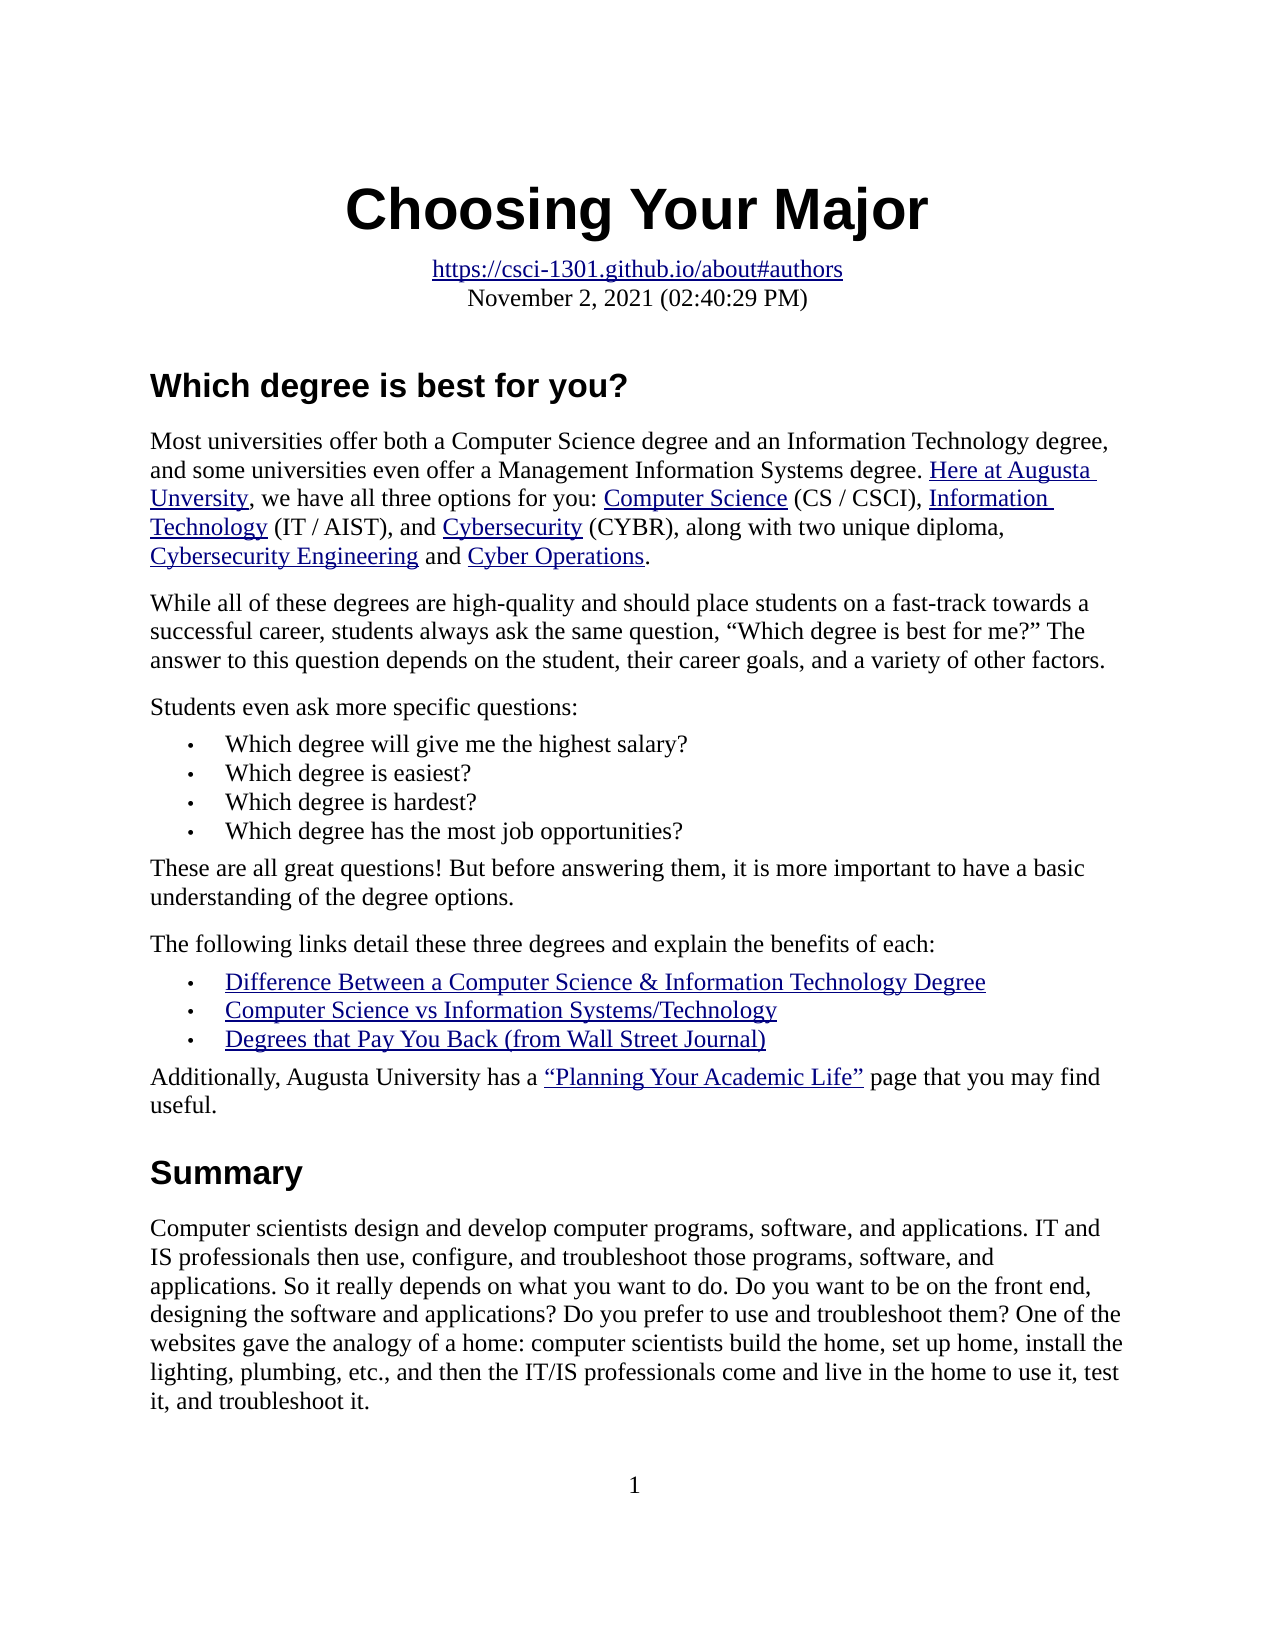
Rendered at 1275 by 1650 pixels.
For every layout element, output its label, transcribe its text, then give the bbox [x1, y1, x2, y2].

text Computer scientists design and develop computer programs, software, and applications. IT and IS professionals then use, configure, and troubleshoot those programs, software, and applications. So it really depends on what you want to do. Do you want to be on the front end, designing the software and applications? Do you prefer to use and troubleshoot them? One of the websites gave the analogy of a home: computer scientists build the home, set up home, install the lighting, plumbing, etc., and then the IT/IS professionals come and live in the home to use it, test it, and troubleshoot it. [150, 1213, 1125, 1414]
text Most universities offer both a Computer Science degree and an Information Technology degree, and some universities even offer a Management Information Systems degree. Here at Augusta Unversity, we have all three options for you: Computer Science (CS / CSCI), Information Technology (IT / AIST), and Cybersecurity (CYBR), along with two unique diploma, Cybersecurity Engineering and Cyber Operations. [150, 426, 1125, 570]
list Computer Science vs Information Systems/Technology [187, 995, 1125, 1024]
text https://csci-1301.github.io/about#authors [150, 254, 1125, 283]
text Additionally, Augusta University has a “Planning Your Academic Life” page that you may find useful. [150, 1062, 1125, 1119]
subtitle Which degree is best for you? [150, 366, 1125, 404]
list Degrees that Pay You Back (from Wall Street Journal) [187, 1024, 1125, 1053]
text The following links detail these three degrees and explain the benefits of each: [150, 929, 1125, 958]
list Which degree is hardest? [187, 787, 1125, 816]
text Students even ask more specific questions: [150, 692, 1125, 721]
text These are all great questions! But before answering them, it is more important to have a basic understanding of the degree options. [150, 853, 1125, 911]
text While all of these degrees are high-quality and should place students on a fast-track towards a successful career, students always ask the same question, “Which degree is best for me?” The answer to this question depends on the student, their career goals, and a variety of other factors. [150, 588, 1125, 674]
title Choosing Your Major [150, 175, 1125, 242]
list Which degree is easiest? [187, 758, 1125, 787]
list Which degree has the most job opportunities? [187, 816, 1125, 844]
text November 2, 2021 (02:40:29 PM) [150, 283, 1125, 312]
subtitle Summary [150, 1153, 1125, 1192]
list Difference Between a Computer Science & Information Technology Degree [187, 967, 1125, 995]
list Which degree will give me the highest salary? [187, 729, 1125, 758]
